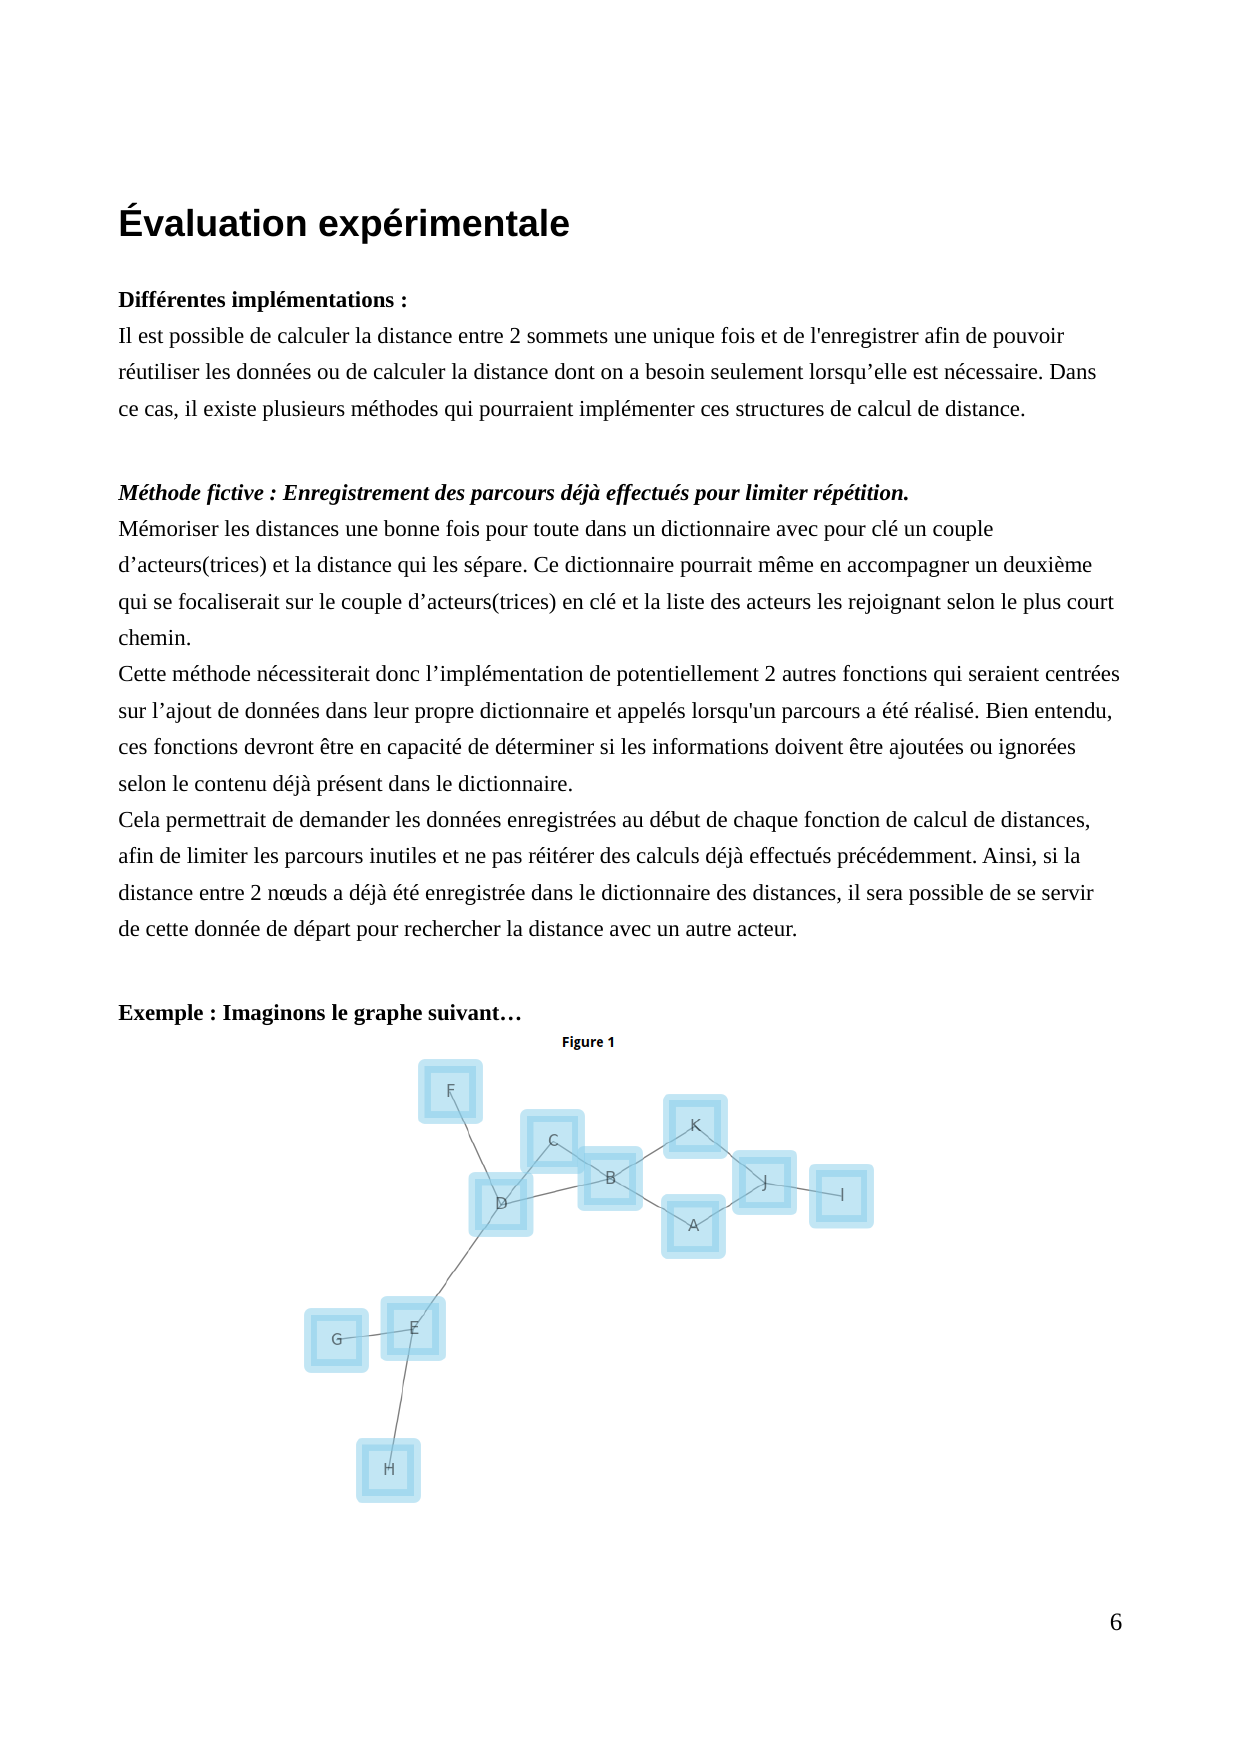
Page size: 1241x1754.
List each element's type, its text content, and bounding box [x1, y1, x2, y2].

subtitle Évaluation expérimentale [118, 201, 1122, 244]
picture [118, 1035, 1059, 1509]
text Exemple : Imaginons le graphe suivant… [118, 999, 1122, 1025]
text Méthode fictive : Enregistrement des parcours déjà effectués pour limiter répétition. [118, 479, 1122, 505]
text Mémoriser les distances une bonne fois pour toute dans un dictionnaire avec pour clé un couple d’acteurs(trices) et la distance qui les sépare. Ce dictionnaire pourrait même en accompagner un deuxième qui se focaliserait sur le couple d’acteurs(trices) en clé et la liste des acteurs les rejoignant selon le plus court chemin. [118, 515, 1122, 651]
text Il est possible de calculer la distance entre 2 sommets une unique fois et de l'enregistrer afin de pouvoir réutiliser les données ou de calculer la distance dont on a besoin seulement lorsqu’elle est nécessaire. Dans ce cas, il existe plusieurs méthodes qui pourraient implémenter ces structures de calcul de distance. [118, 322, 1122, 421]
text Cette méthode nécessiterait donc l’implémentation de potentiellement 2 autres fonctions qui seraient centrées sur l’ajout de données dans leur propre dictionnaire et appelés lorsqu'un parcours a été réalisé. Bien entendu, ces fonctions devront être en capacité de déterminer si les informations doivent être ajoutées ou ignorées selon le contenu déjà présent dans le dictionnaire. [118, 661, 1122, 796]
text Différentes implémentations : [118, 286, 1122, 312]
text Cela permettrait de demander les données enregistrées au début de chaque fonction de calcul de distances, afin de limiter les parcours inutiles et ne pas réitérer des calculs déjà effectués précédemment. Ainsi, si la distance entre 2 nœuds a déjà été enregistrée dans le dictionnaire des distances, il sera possible de se servir de cette donnée de départ pour rechercher la distance avec un autre acteur. [118, 806, 1122, 941]
